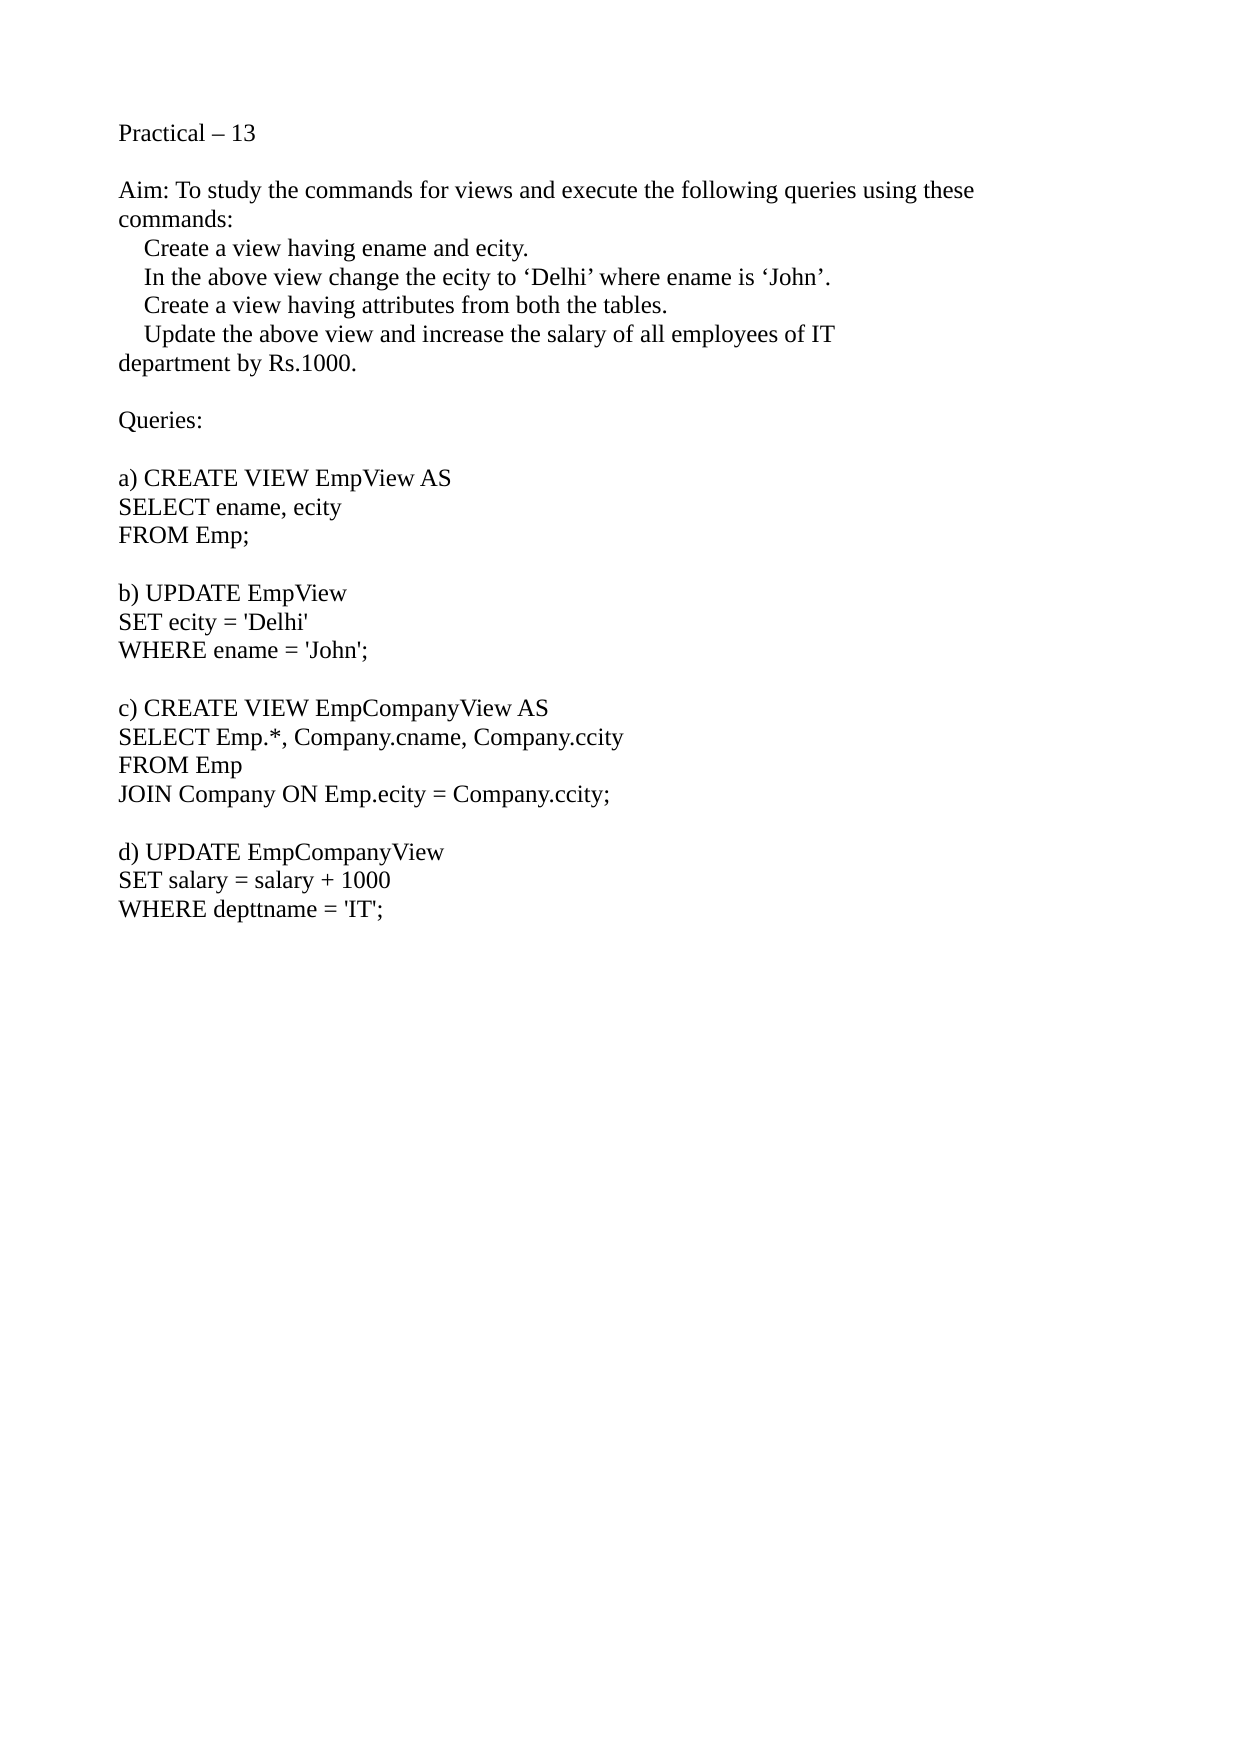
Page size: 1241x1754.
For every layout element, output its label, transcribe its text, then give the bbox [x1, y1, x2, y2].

text Aim: To study the commands for views and execute the following queries using these [118, 176, 1122, 204]
text  Create a view having attributes from both the tables. [118, 291, 1122, 319]
text Queries: [118, 406, 1122, 434]
text a) CREATE VIEW EmpView AS SELECT ename, ecity FROM Emp; [118, 463, 1122, 578]
text b) UPDATE EmpView SET ecity = 'Delhi' WHERE ename = 'John'; [118, 578, 1122, 693]
text  Create a view having ename and ecity. [118, 233, 1122, 262]
text d) UPDATE EmpCompanyView SET salary = salary + 1000 WHERE depttname = 'IT'; [118, 837, 1122, 923]
text department by Rs.1000. [118, 348, 1122, 377]
text  Update the above view and increase the salary of all employees of IT [118, 319, 1122, 348]
text Practical – 13 [118, 118, 1122, 147]
text  In the above view change the ecity to ‘Delhi’ where ename is ‘John’. [118, 262, 1122, 291]
text commands: [118, 204, 1122, 233]
text c) CREATE VIEW EmpCompanyView AS SELECT Emp.*, Company.cname, Company.ccity FROM Emp JOIN Company ON Emp.ecity = Company.ccity; [118, 693, 1122, 808]
